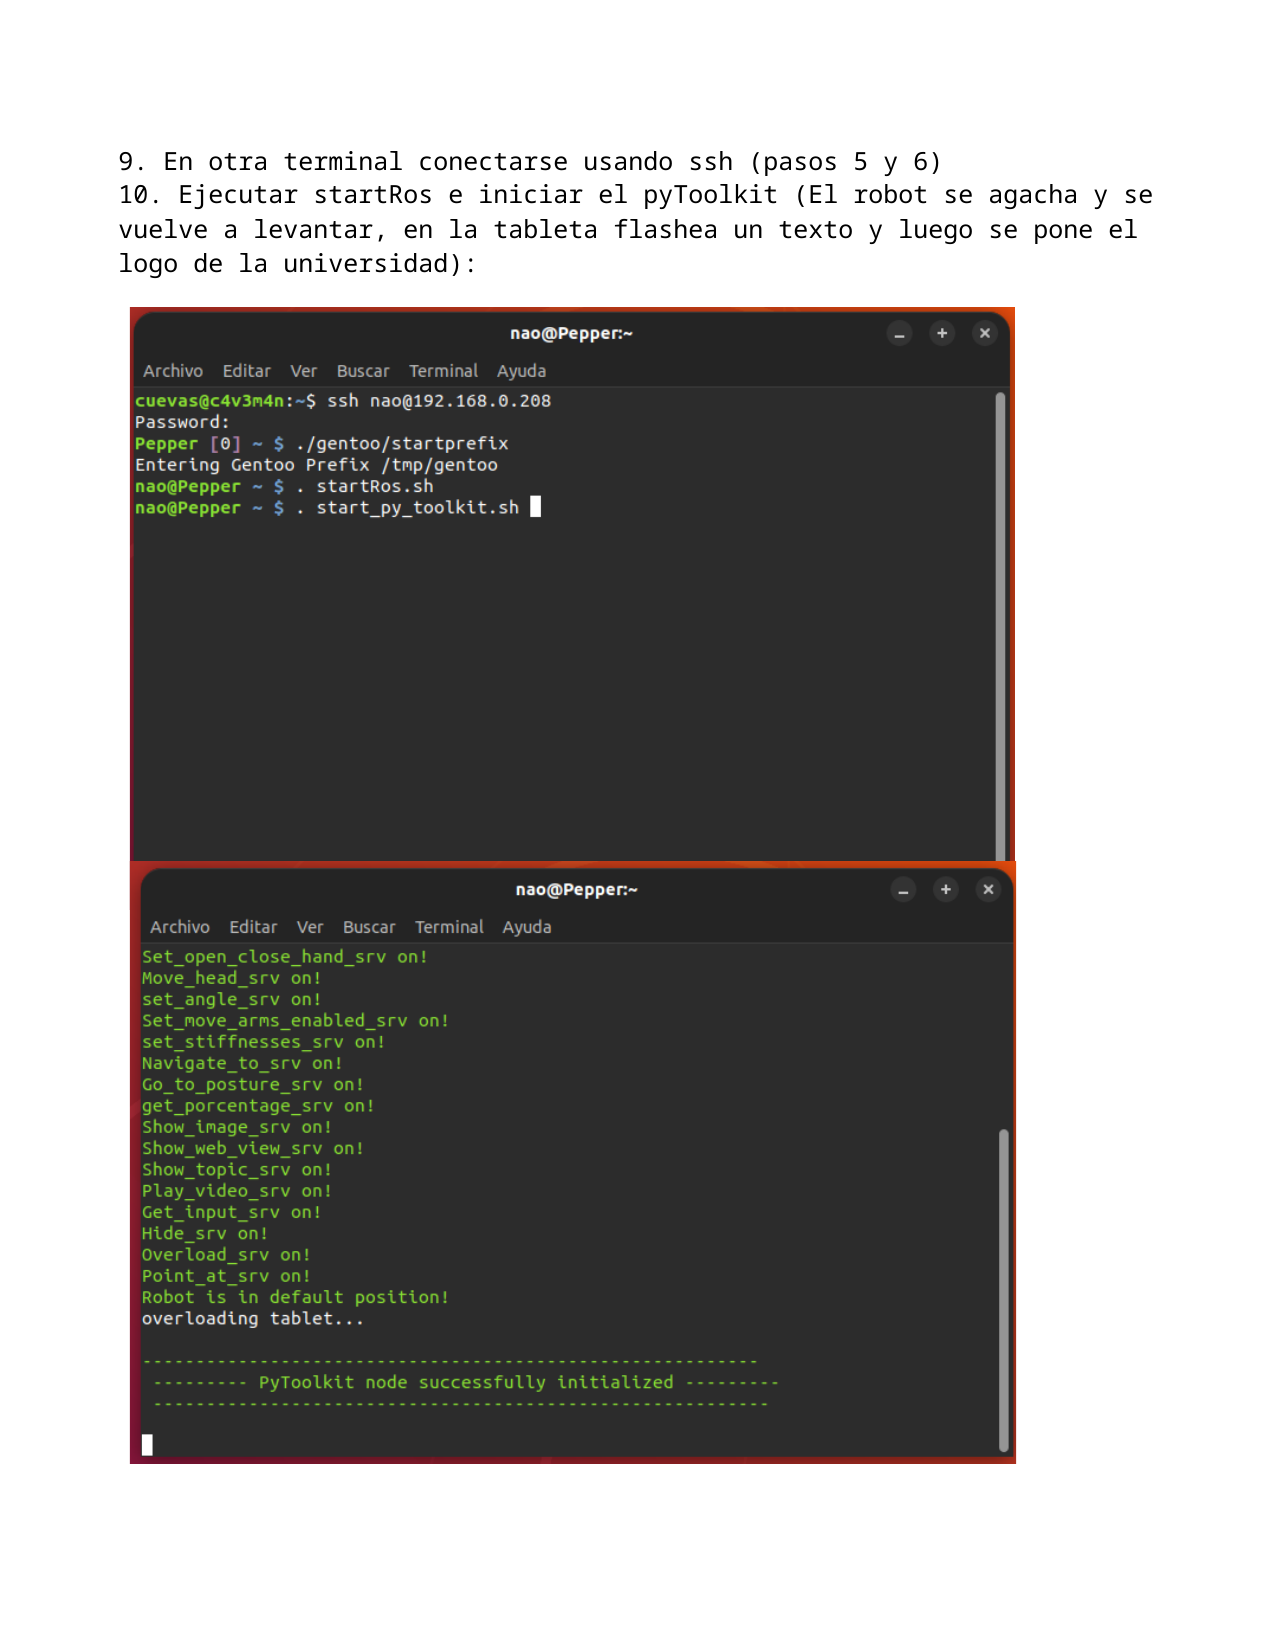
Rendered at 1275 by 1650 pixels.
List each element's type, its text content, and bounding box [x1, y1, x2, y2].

text 10. Ejecutar startRos e iniciar el pyToolkit (El robot se agacha y se vuelve a levantar, en la tableta flashea un texto y luego se pone el logo de la universidad): [118, 177, 1157, 279]
text 9. En otra terminal conectarse usando ssh (pasos 5 y 6) [118, 143, 1157, 177]
